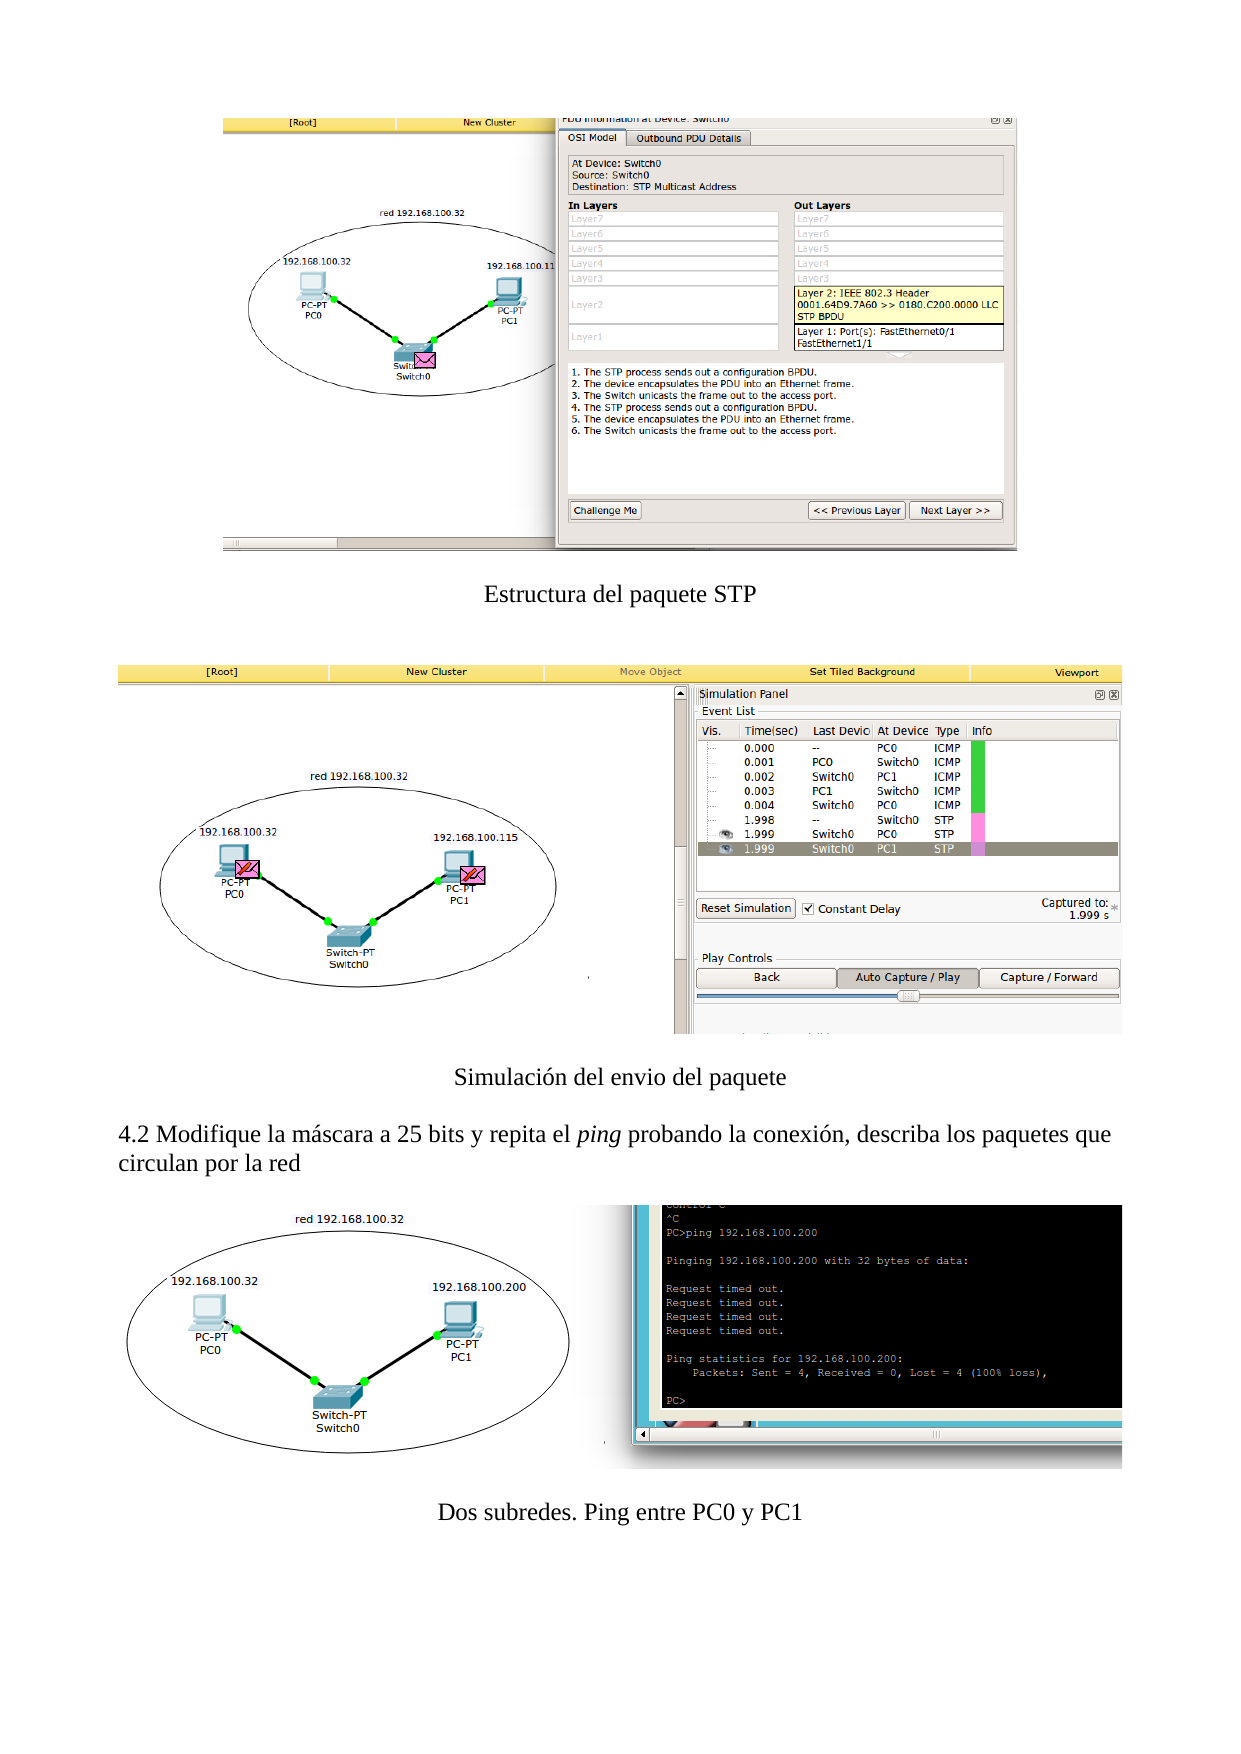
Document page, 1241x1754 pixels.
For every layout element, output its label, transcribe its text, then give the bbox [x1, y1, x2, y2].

picture [118, 665, 1123, 1034]
text Estructura del paquete STP [118, 579, 1122, 608]
picture [118, 1205, 1123, 1469]
text Dos subredes. Ping entre PC0 y PC1 [118, 1497, 1122, 1526]
text Simulación del envio del paquete [118, 1062, 1122, 1091]
text 4.2 Modifique la máscara a 25 bits y repita el ping probando la conexión, describa los paquetes que circulan por la red [118, 1119, 1122, 1177]
picture [223, 118, 1018, 551]
